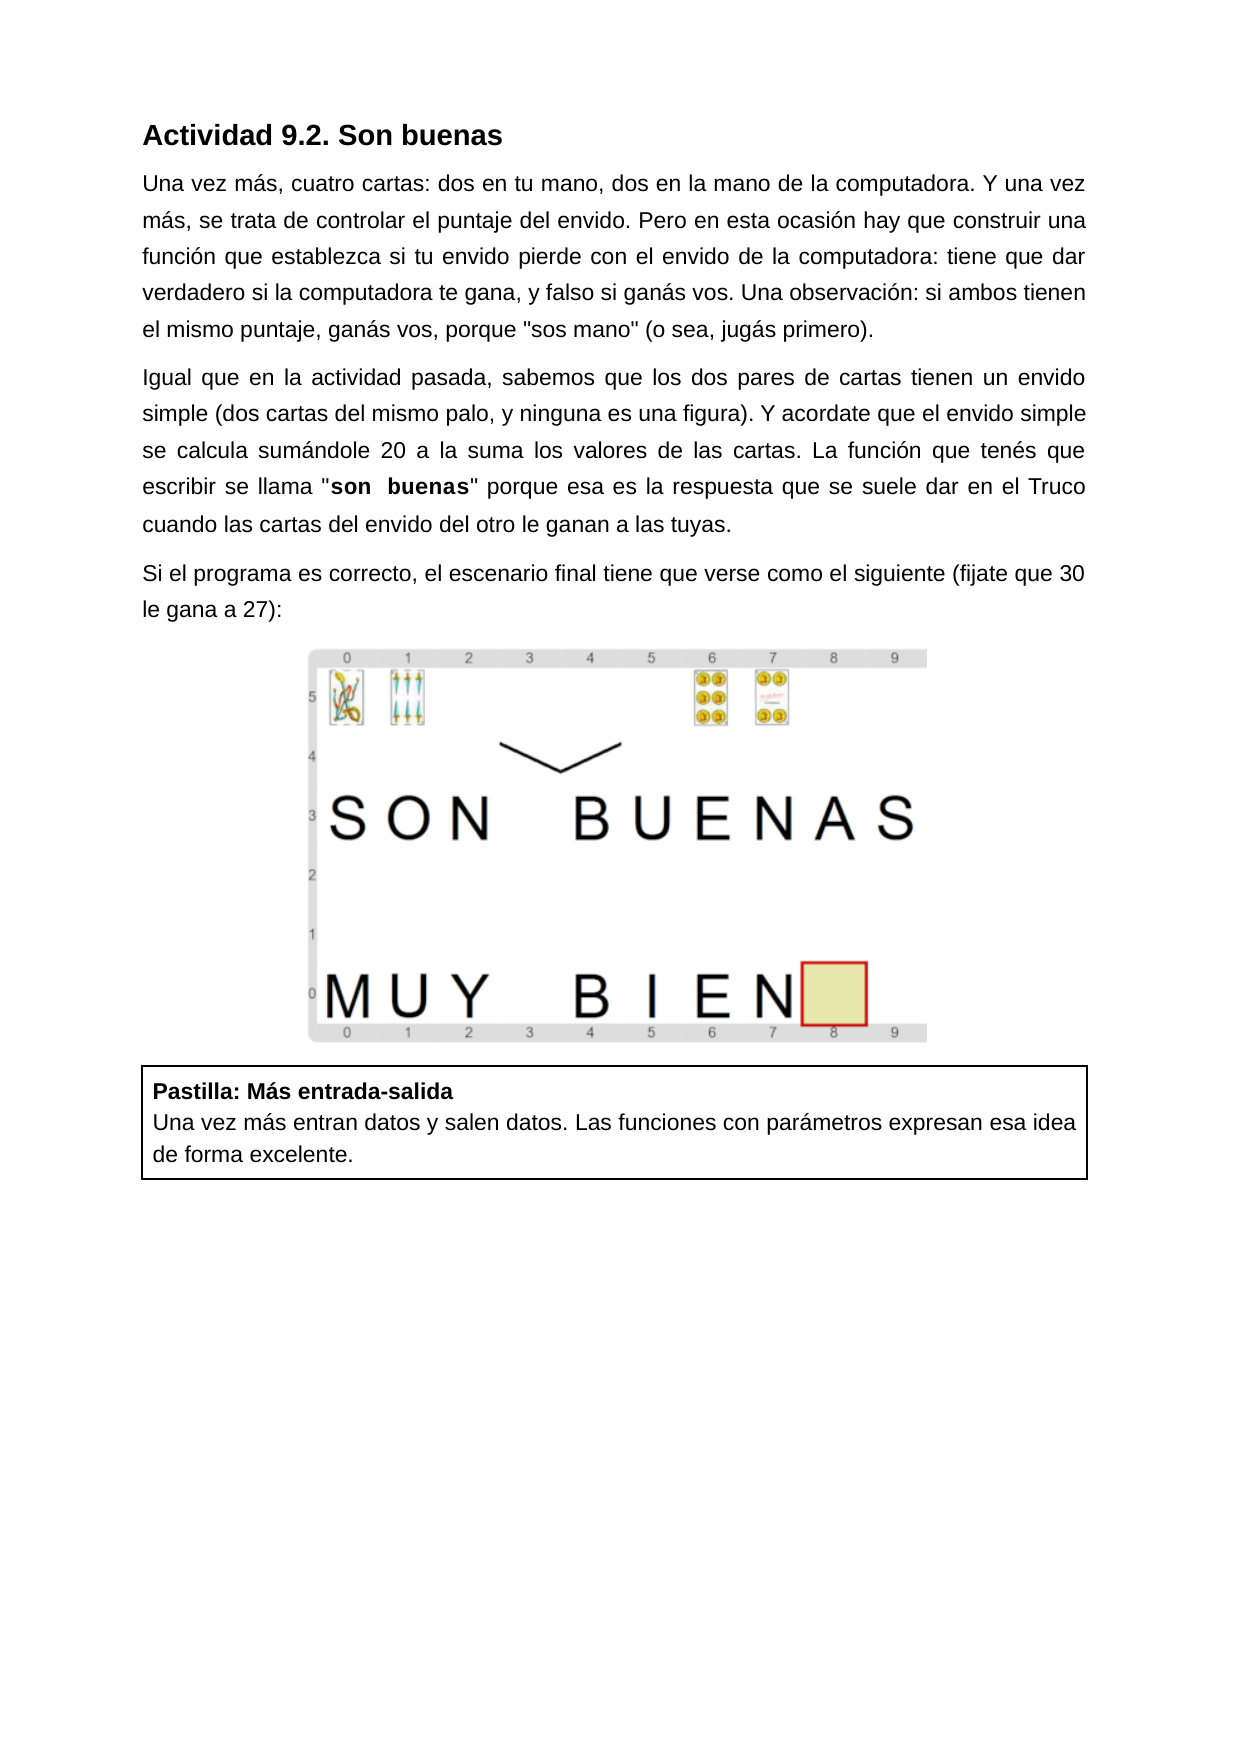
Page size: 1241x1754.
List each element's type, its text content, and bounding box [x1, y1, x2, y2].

text Actividad 9.2. Son buenas [142, 118, 1087, 152]
text Una vez más, cuatro cartas: dos en tu mano, dos en la mano de la computadora. Y una vez más, se trata de controlar el puntaje del envido. Pero en esta ocasión hay que construir una función que establezca si tu envido pierde con el envido de la computadora: tiene que dar verdadero si la computadora te gana, y falso si ganás vos. Una observación: si ambos tienen el mismo puntaje, ganás vos, porque "sos mano" (o sea, jugás primero). [142, 170, 1087, 342]
text Igual que en la actividad pasada, sabemos que los dos pares de cartas tienen un envido simple (dos cartas del mismo palo, y ninguna es una figura). Y acordate que el envido simple se calcula sumándole 20 a la suma los valores de las cartas. La función que tenés que escribir se llama "son buenas" porque esa es la respuesta que se suele dar en el Truco cuando las cartas del envido del otro le ganan a las tuyas. [142, 364, 1087, 538]
table_header Pastilla: Más entrada-salida Una vez más entran datos y salen datos. Las funciones con parámetros expresan esa idea de forma excelente. [143, 1067, 1086, 1177]
text Si el programa es correcto, el escenario final tiene que verse como el siguiente (fijate que 30 le gana a 27): [142, 559, 1087, 622]
picture [302, 644, 927, 1050]
